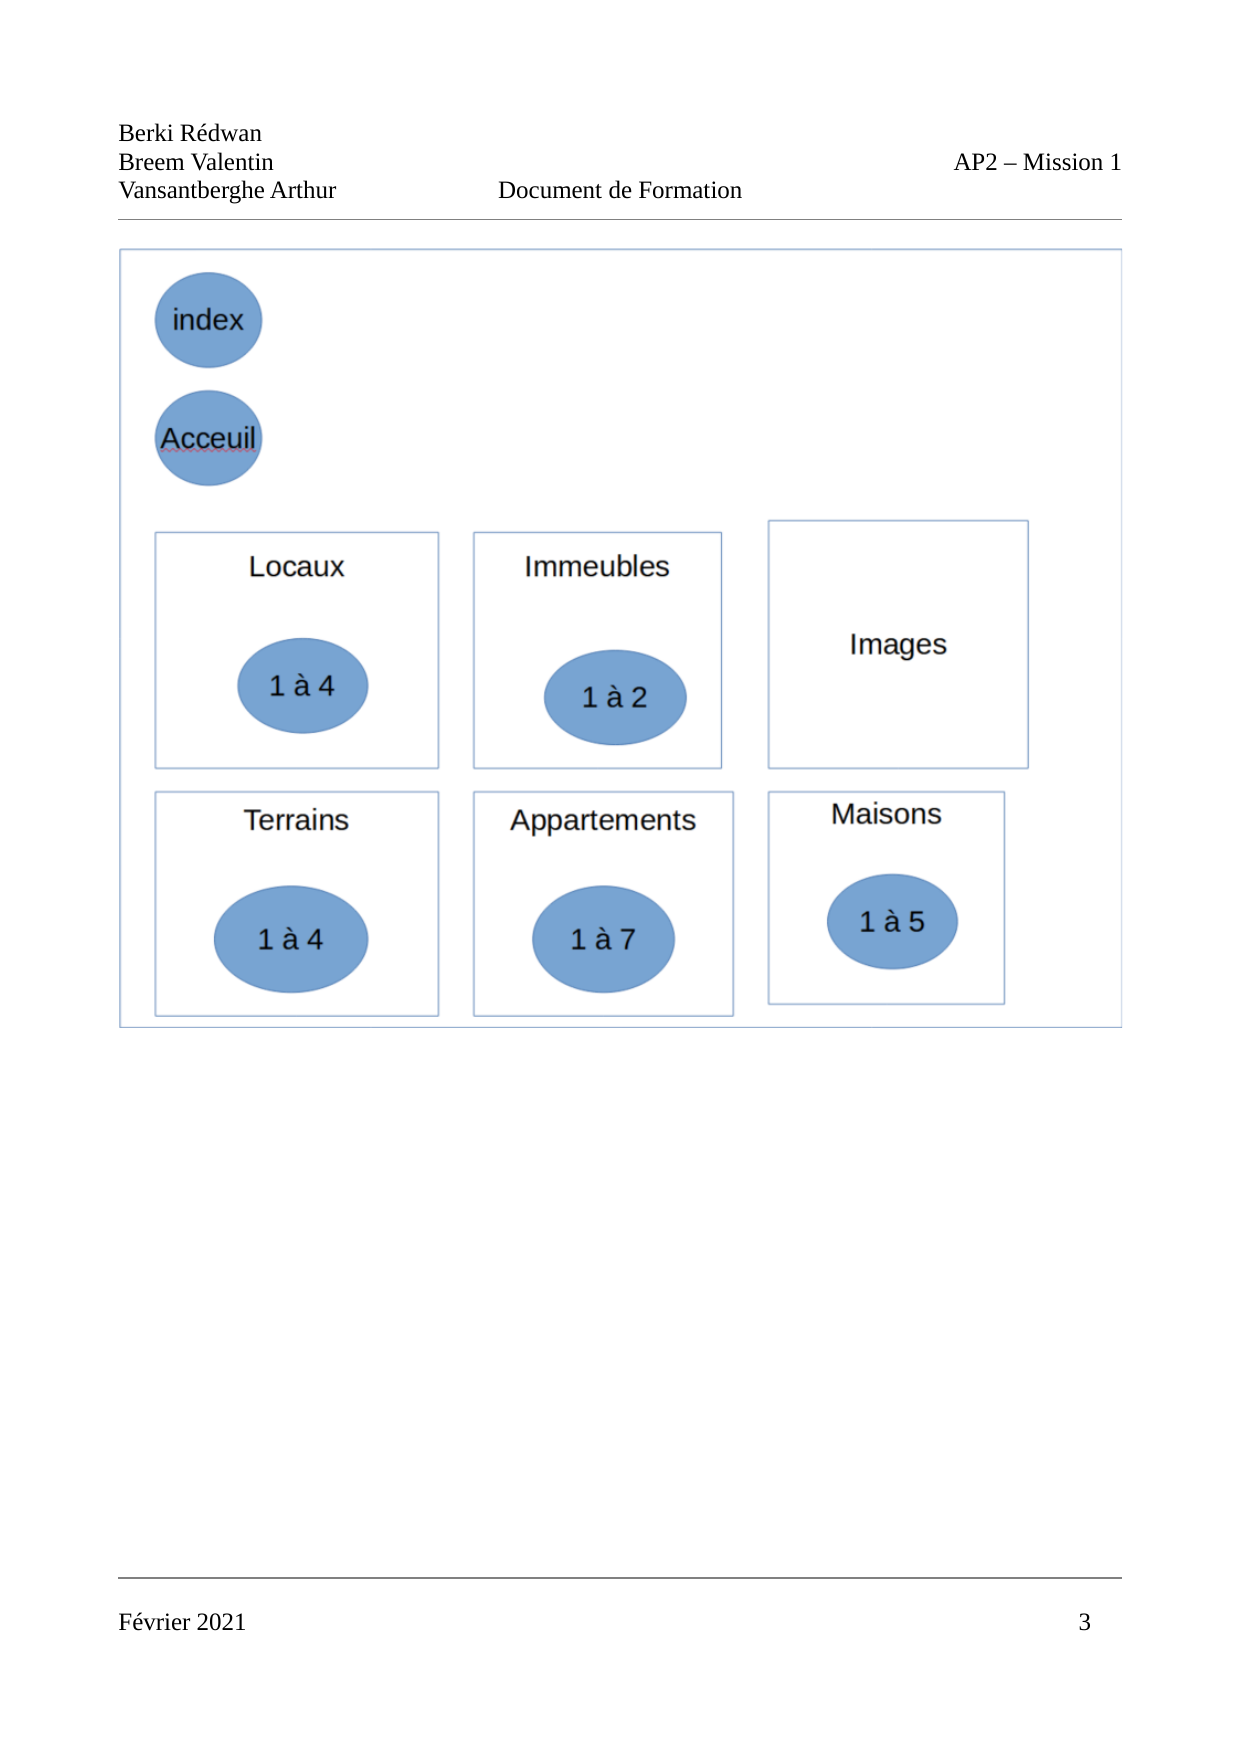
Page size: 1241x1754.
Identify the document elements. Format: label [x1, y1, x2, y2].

picture [118, 248, 1123, 1028]
